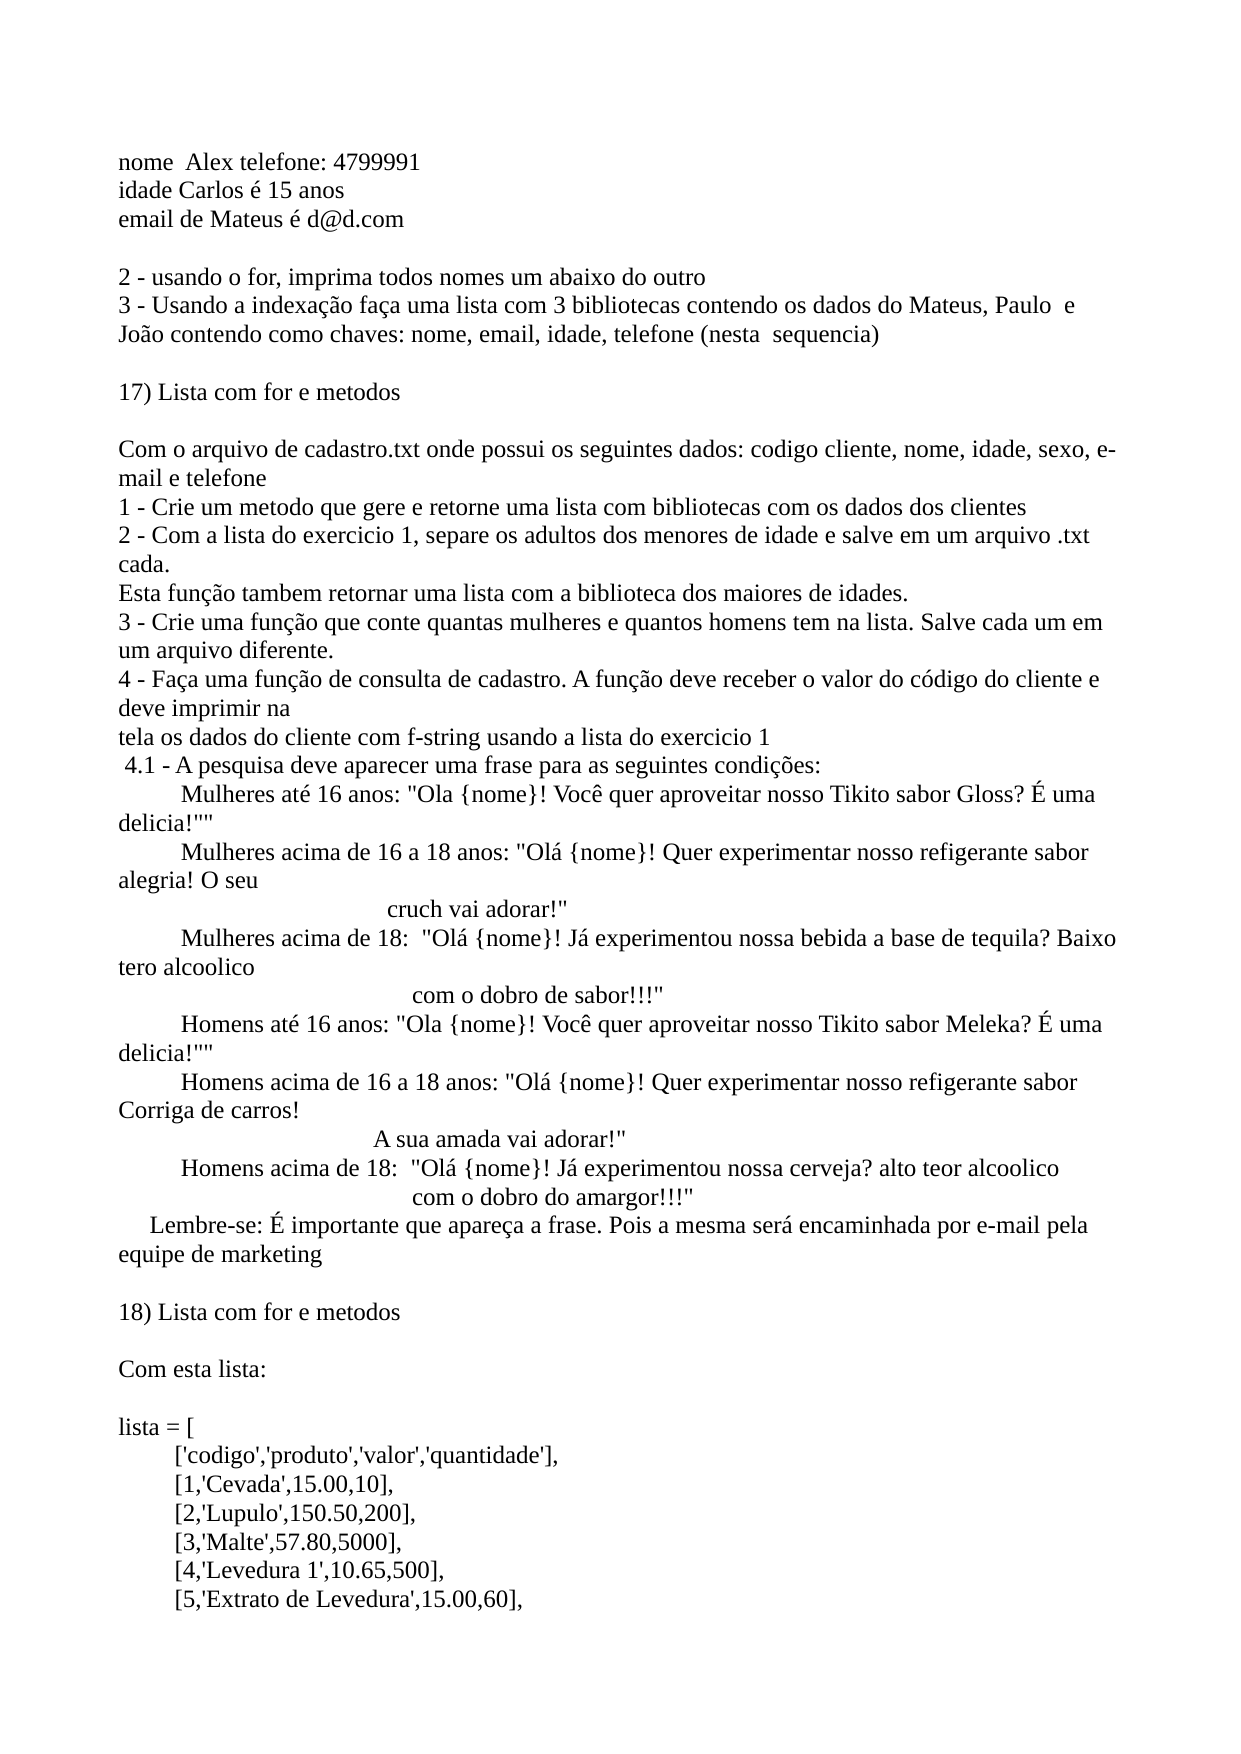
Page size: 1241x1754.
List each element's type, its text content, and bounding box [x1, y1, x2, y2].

text cruch vai adorar!" [118, 894, 1122, 923]
text lista = [ [118, 1412, 1122, 1441]
text Homens acima de 16 a 18 anos: "Olá {nome}! Quer experimentar nosso refigerante sabor Corriga de carros! [118, 1067, 1122, 1124]
text Homens acima de 18: "Olá {nome}! Já experimentou nossa cerveja? alto teor alcoolico [118, 1153, 1122, 1182]
text ['codigo','produto','valor','quantidade'], [118, 1441, 1122, 1469]
text 18) Lista com for e metodos [118, 1297, 1122, 1326]
text Lembre-se: É importante que apareça a frase. Pois a mesma será encaminhada por e-mail pela equipe de marketing [118, 1211, 1122, 1268]
text Com esta lista: [118, 1354, 1122, 1383]
text [5,'Extrato de Levedura',15.00,60], [118, 1584, 1122, 1613]
text [3,'Malte',57.80,5000], [118, 1527, 1122, 1556]
text [4,'Levedura 1',10.65,500], [118, 1556, 1122, 1584]
text 4 - Faça uma função de consulta de cadastro. A função deve receber o valor do código do cliente e deve imprimir na [118, 664, 1122, 722]
text com o dobro de sabor!!!" [118, 981, 1122, 1009]
text Esta função tambem retornar uma lista com a biblioteca dos maiores de idades. [118, 578, 1122, 607]
text idade Carlos é 15 anos [118, 176, 1122, 204]
text Mulheres até 16 anos: "Ola {nome}! Você quer aproveitar nosso Tikito sabor Gloss? É uma delicia!"" [118, 779, 1122, 837]
text [1,'Cevada',15.00,10], [118, 1469, 1122, 1498]
text 4.1 - A pesquisa deve aparecer uma frase para as seguintes condições: [118, 751, 1122, 779]
text Mulheres acima de 18: "Olá {nome}! Já experimentou nossa bebida a base de tequila? Baixo tero alcoolico [118, 923, 1122, 981]
text tela os dados do cliente com f-string usando a lista do exercicio 1 [118, 722, 1122, 751]
text nome Alex telefone: 4799991 [118, 147, 1122, 176]
text email de Mateus é d@d.com [118, 204, 1122, 233]
text 3 - Crie uma função que conte quantas mulheres e quantos homens tem na lista. Salve cada um em um arquivo diferente. [118, 607, 1122, 664]
text Homens até 16 anos: "Ola {nome}! Você quer aproveitar nosso Tikito sabor Meleka? É uma delicia!"" [118, 1009, 1122, 1067]
text [2,'Lupulo',150.50,200], [118, 1498, 1122, 1527]
text 3 - Usando a indexação faça uma lista com 3 bibliotecas contendo os dados do Mateus, Paulo e João contendo como chaves: nome, email, idade, telefone (nesta sequencia) [118, 291, 1122, 348]
text 2 - Com a lista do exercicio 1, separe os adultos dos menores de idade e salve em um arquivo .txt cada. [118, 521, 1122, 578]
text com o dobro do amargor!!!" [118, 1182, 1122, 1211]
text Mulheres acima de 16 a 18 anos: "Olá {nome}! Quer experimentar nosso refigerante sabor alegria! O seu [118, 837, 1122, 894]
text 2 - usando o for, imprima todos nomes um abaixo do outro [118, 262, 1122, 291]
text A sua amada vai adorar!" [118, 1124, 1122, 1153]
text 17) Lista com for e metodos [118, 377, 1122, 406]
text 1 - Crie um metodo que gere e retorne uma lista com bibliotecas com os dados dos clientes [118, 492, 1122, 521]
text Com o arquivo de cadastro.txt onde possui os seguintes dados: codigo cliente, nome, idade, sexo, e-mail e telefone [118, 434, 1122, 492]
